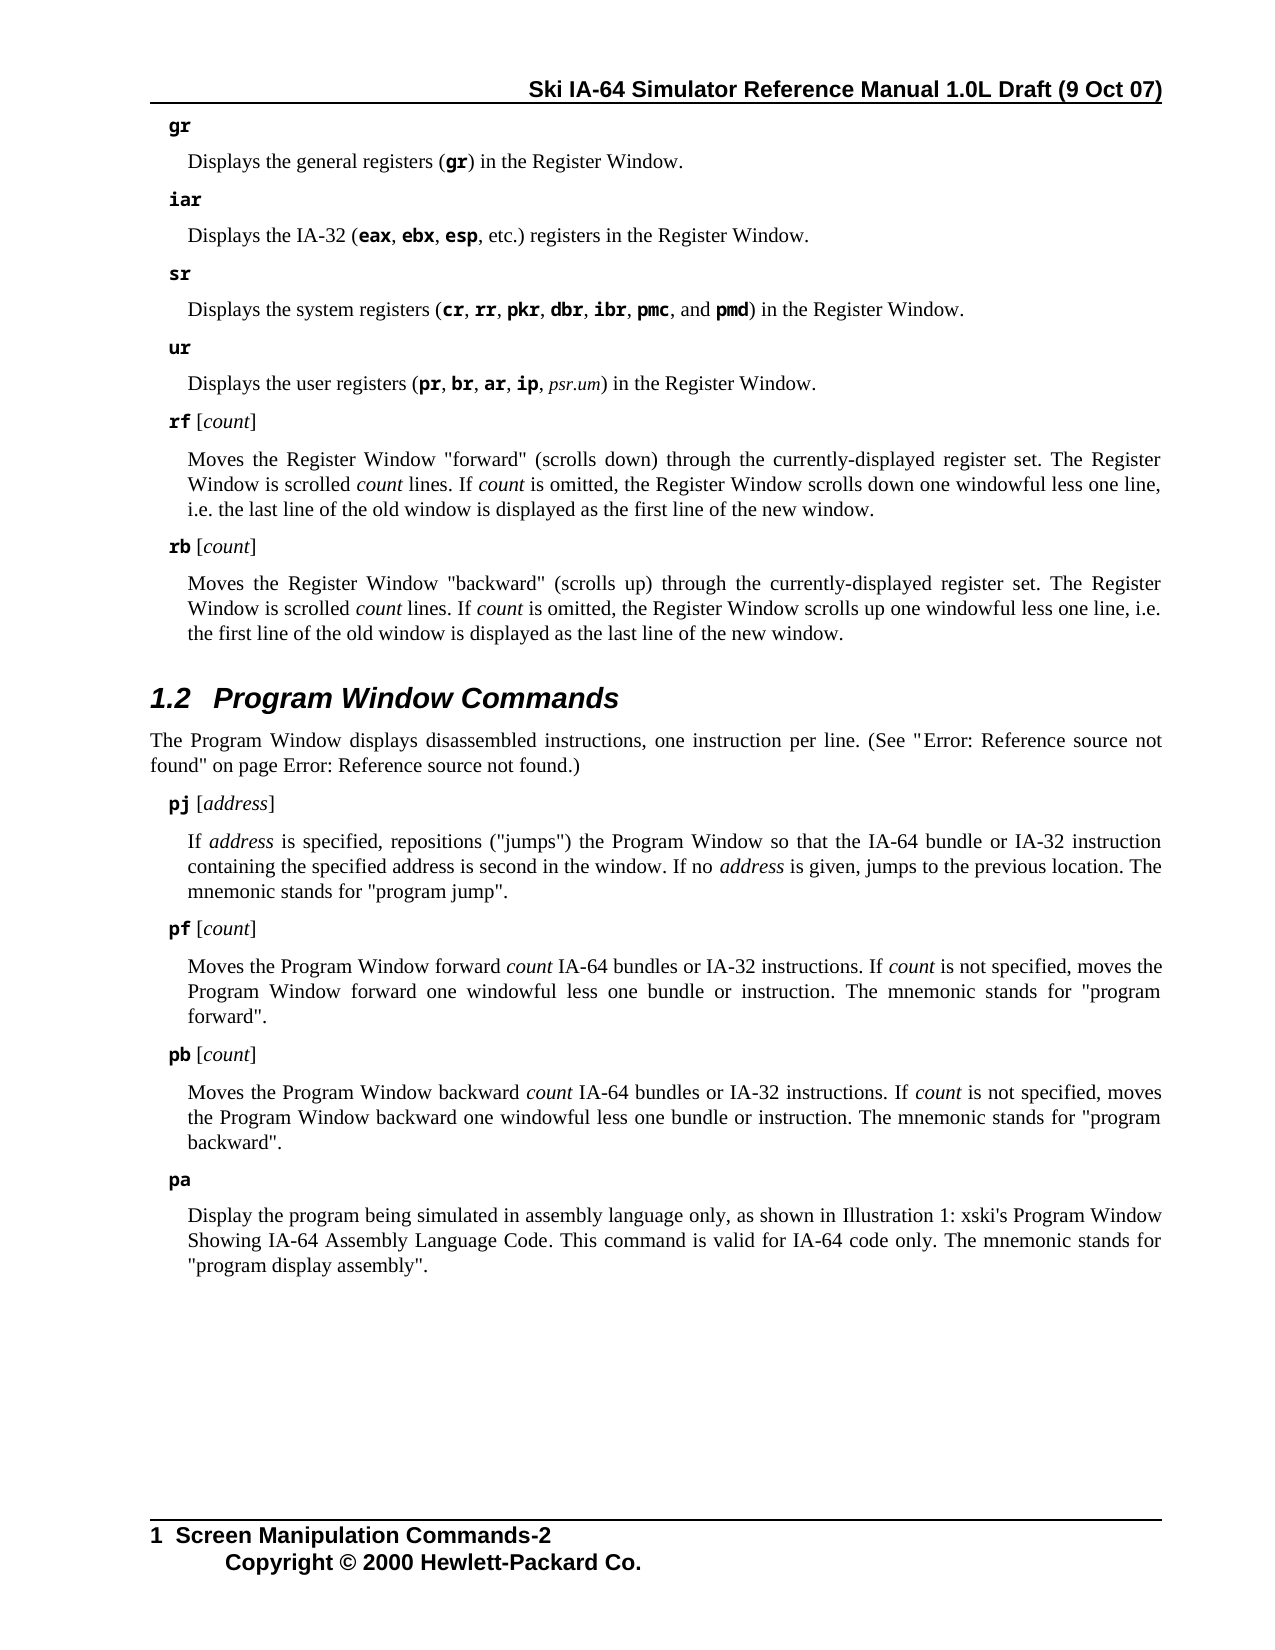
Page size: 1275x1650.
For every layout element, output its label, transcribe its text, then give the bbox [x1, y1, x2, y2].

list Moves the Program Window forward count IA-64 bundles or IA-32 instructions. If count is not specified, moves the Program Window forward one windowful less one bundle or instruction. The mnemonic stands for "program forward". [187, 953, 1162, 1028]
list sr [169, 260, 1162, 286]
list Moves the Program Window backward count IA-64 bundles or IA-32 instructions. If count is not specified, moves the Program Window backward one windowful less one bundle or instruction. The mnemonic stands for "program backward". [187, 1079, 1162, 1154]
list pj [address] [169, 790, 1162, 815]
list rf [count] [169, 408, 1162, 434]
list Displays the general registers (gr) in the Register Window. [187, 148, 1162, 174]
list Displays the IA-32 (eax, ebx, esp, etc.) registers in the Register Window. [187, 222, 1162, 248]
list ur [169, 334, 1162, 360]
list iar [169, 186, 1162, 212]
list Moves the Register Window "backward" (scrolls up) through the currently-displayed register set. The Register Window is scrolled count lines. If count is omitted, the Register Window scrolls up one windowful less one line, i.e. the first line of the old window is displayed as the last line of the new window. [187, 570, 1162, 645]
list rb [count] [169, 534, 1162, 559]
list pb [count] [169, 1041, 1162, 1066]
list Displays the user registers (pr, br, ar, ip, psr.um) in the Register Window. [187, 370, 1162, 396]
text The Program Window displays disassembled instructions, one instruction per line. (See "" on page .) [150, 727, 1162, 777]
list gr [169, 112, 1162, 138]
list Display the program being simulated in assembly language only, as shown in Illustration 1: xski's Program Window Showing IA-64 Assembly Language Code. This command is valid for IA-64 code only. The mnemonic stands for "program display assembly". [187, 1202, 1162, 1277]
list If address is specified, repositions ("jumps") the Program Window so that the IA-64 bundle or IA-32 instruction containing the specified address is second in the window. If no address is given, jumps to the previous location. The mnemonic stands for "program jump". [187, 828, 1162, 903]
list Moves the Register Window "forward" (scrolls down) through the currently-displayed register set. The Register Window is scrolled count lines. If count is omitted, the Register Window scrolls down one windowful less one line, i.e. the last line of the old window is displayed as the first line of the new window. [187, 446, 1162, 521]
list pf [count] [169, 915, 1162, 941]
list Displays the system registers (cr, rr, pkr, dbr, ibr, pmc, and pmd) in the Register Window. [187, 296, 1162, 322]
list pa [169, 1166, 1162, 1192]
subtitle Program Window Commands [150, 682, 1162, 715]
